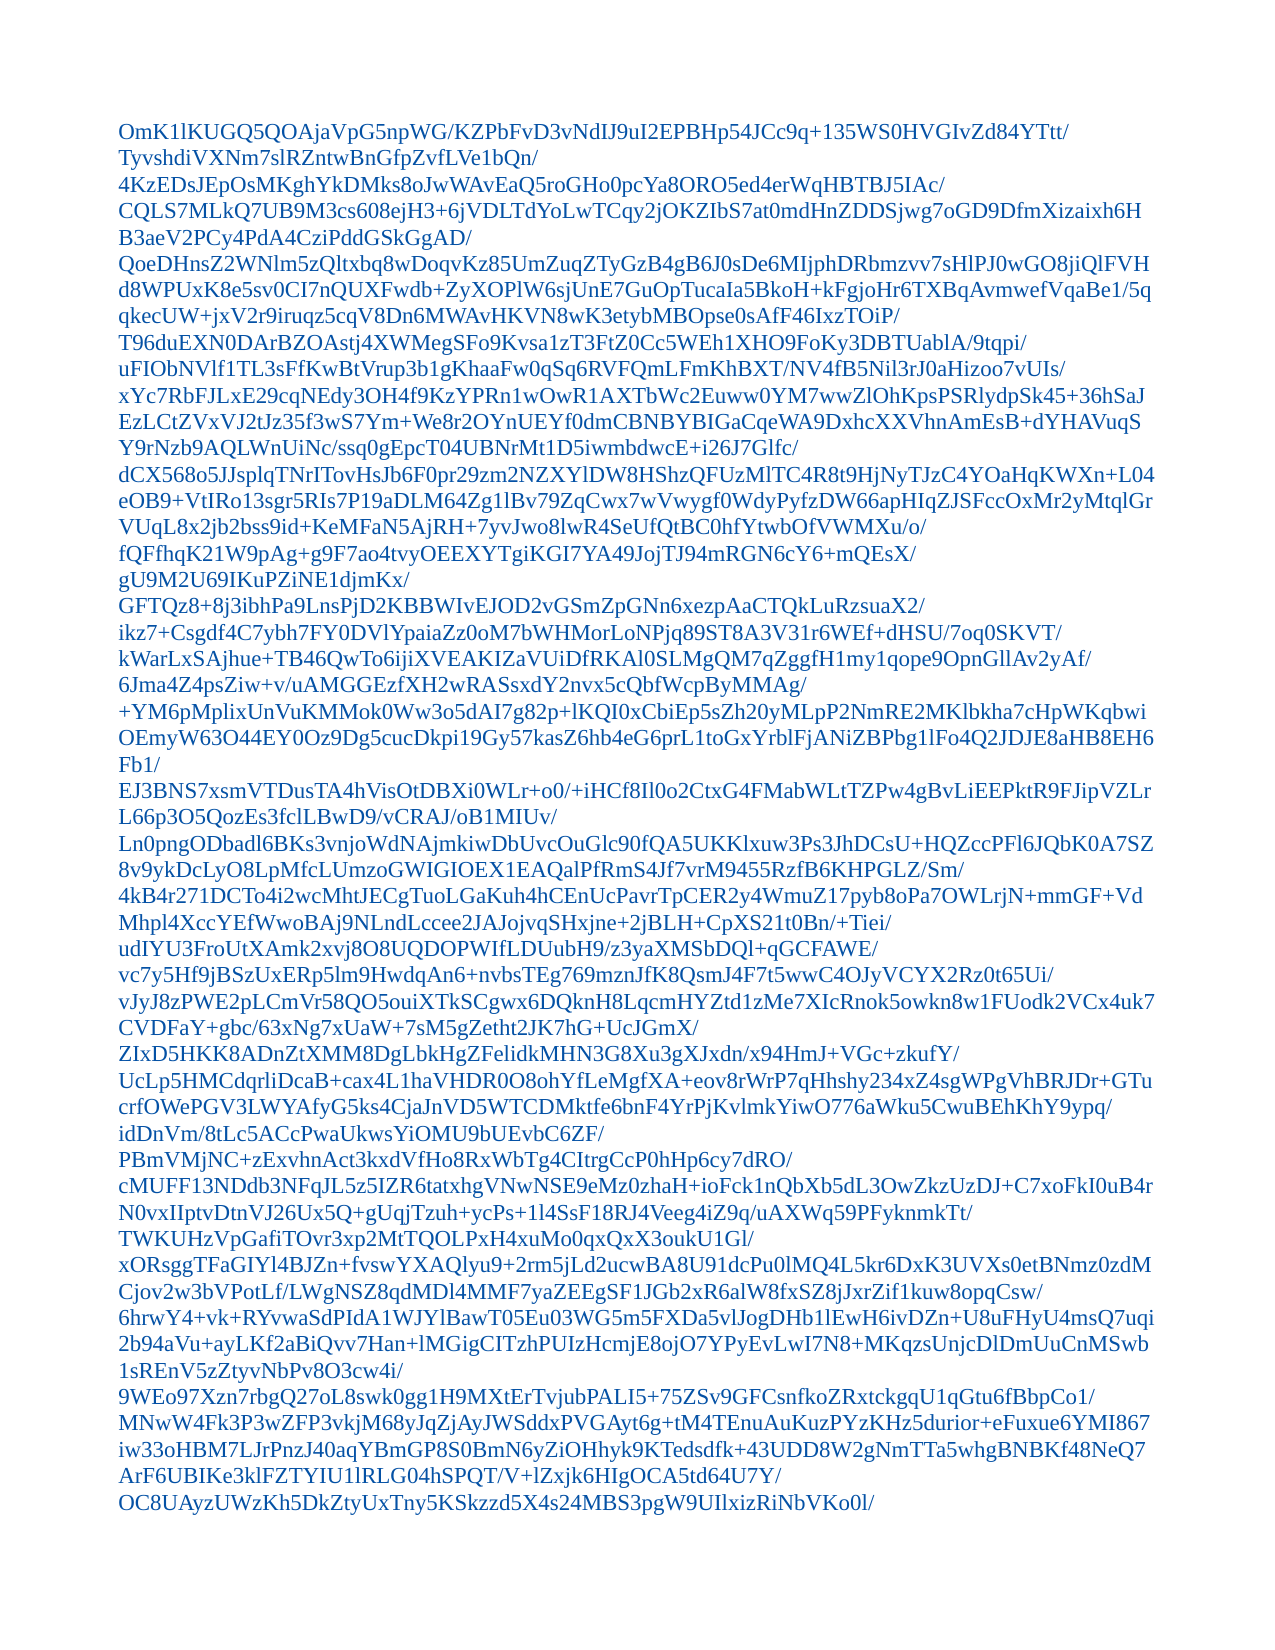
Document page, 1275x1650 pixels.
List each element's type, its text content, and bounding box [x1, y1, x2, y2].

text OmK1lKUGQ5QOAjaVpG5npWG/KZPbFvD3vNdIJ9uI2EPBHp54JCc9q+135WS0HVGIvZd84YTtt/TyvshdiVXNm7slRZntwBnGfpZvfLVe1bQn/4KzEDsJEpOsMKghYkDMks8oJwWAvEaQ5roGHo0pcYa8ORO5ed4erWqHBTBJ5IAc/CQLS7MLkQ7UB9M3cs608ejH3+6jVDLTdYoLwTCqy2jOKZIbS7at0mdHnZDDSjwg7oGD9DfmXizaixh6HB3aeV2PCy4PdA4CziPddGSkGgAD/QoeDHnsZ2WNlm5zQltxbq8wDoqvKz85UmZuqZTyGzB4gB6J0sDe6MIjphDRbmzvv7sHlPJ0wGO8jiQlFVHd8WPUxK8e5sv0CI7nQUXFwdb+ZyXOPlW6sjUnE7GuOpTucaIa5BkoH+kFgjoHr6TXBqAvmwefVqaBe1/5qqkecUW+jxV2r9iruqz5cqV8Dn6MWAvHKVN8wK3etybMBOpse0sAfF46IxzTOiP/T96duEXN0DArBZOAstj4XWMegSFo9Kvsa1zT3FtZ0Cc5WEh1XHO9FoKy3DBTUablA/9tqpi/uFIObNVlf1TL3sFfKwBtVrup3b1gKhaaFw0qSq6RVFQmLFmKhBXT/NV4fB5Nil3rJ0aHizoo7vUIs/xYc7RbFJLxE29cqNEdy3OH4f9KzYPRn1wOwR1AXTbWc2Euww0YM7wwZlOhKpsPSRlydpSk45+36hSaJEzLCtZVxVJ2tJz35f3wS7Ym+We8r2OYnUEYf0dmCBNBYBIGaCqeWA9DxhcXXVhnAmEsB+dYHAVuqSY9rNzb9AQLWnUiNc/ssq0gEpcT04UBNrMt1D5iwmbdwcE+i26J7Glfc/dCX568o5JJsplqTNrITovHsJb6F0pr29zm2NZXYlDW8HShzQFUzMlTC4R8t9HjNyTJzC4YOaHqKWXn+L04eOB9+VtIRo13sgr5RIs7P19aDLM64Zg1lBv79ZqCwx7wVwygf0WdyPyfzDW66apHIqZJSFccOxMr2yMtqlGrVUqL8x2jb2bss9id+KeMFaN5AjRH+7yvJwo8lwR4SeUfQtBC0hfYtwbOfVWMXu/o/fQFfhqK21W9pAg+g9F7ao4tvyOEEXYTgiKGI7YA49JojTJ94mRGN6cY6+mQEsX/gU9M2U69IKuPZiNE1djmKx/GFTQz8+8j3ibhPa9LnsPjD2KBBWIvEJOD2vGSmZpGNn6xezpAaCTQkLuRzsuaX2/ikz7+Csgdf4C7ybh7FY0DVlYpaiaZz0oM7bWHMorLoNPjq89ST8A3V31r6WEf+dHSU/7oq0SKVT/kWarLxSAjhue+TB46QwTo6ijiXVEAKIZaVUiDfRKAl0SLMgQM7qZggfH1my1qope9OpnGllAv2yAf/6Jma4Z4psZiw+v/uAMGGEzfXH2wRASsxdY2nvx5cQbfWcpByMMAg/+YM6pMplixUnVuKMMok0Ww3o5dAI7g82p+lKQI0xCbiEp5sZh20yMLpP2NmRE2MKlbkha7cHpWKqbwiOEmyW63O44EY0Oz9Dg5cucDkpi19Gy57kasZ6hb4eG6prL1toGxYrblFjANiZBPbg1lFo4Q2JDJE8aHB8EH6Fb1/EJ3BNS7xsmVTDusTA4hVisOtDBXi0WLr+o0/+iHCf8Il0o2CtxG4FMabWLtTZPw4gBvLiEEPktR9FJipVZLrL66p3O5QozEs3fclLBwD9/vCRAJ/oB1MIUv/Ln0pngODbadl6BKs3vnjoWdNAjmkiwDbUvcOuGlc90fQA5UKKlxuw3Ps3JhDCsU+HQZccPFl6JQbK0A7SZ8v9ykDcLyO8LpMfcLUmzoGWIGIOEX1EAQalPfRmS4Jf7vrM9455RzfB6KHPGLZ/Sm/4kB4r271DCTo4i2wcMhtJECgTuoLGaKuh4hCEnUcPavrTpCER2y4WmuZ17pyb8oPa7OWLrjN+mmGF+VdMhpl4XccYEfWwoBAj9NLndLccee2JAJojvqSHxjne+2jBLH+CpXS21t0Bn/+Tiei/udIYU3FroUtXAmk2xvj8O8UQDOPWIfLDUubH9/z3yaXMSbDQl+qGCFAWE/vc7y5Hf9jBSzUxERp5lm9HwdqAn6+nvbsTEg769mznJfK8QsmJ4F7t5wwC4OJyVCYX2Rz0t65Ui/vJyJ8zPWE2pLCmVr58QO5ouiXTkSCgwx6DQknH8LqcmHYZtd1zMe7XIcRnok5owkn8w1FUodk2VCx4uk7CVDFaY+gbc/63xNg7xUaW+7sM5gZetht2JK7hG+UcJGmX/ZIxD5HKK8ADnZtXMM8DgLbkHgZFelidkMHN3G8Xu3gXJxdn/x94HmJ+VGc+zkufY/UcLp5HMCdqrliDcaB+cax4L1haVHDR0O8ohYfLeMgfXA+eov8rWrP7qHhshy234xZ4sgWPgVhBRJDr+GTucrfOWePGV3LWYAfyG5ks4CjaJnVD5WTCDMktfe6bnF4YrPjKvlmkYiwO776aWku5CwuBEhKhY9ypq/idDnVm/8tLc5ACcPwaUkwsYiOMU9bUEvbC6ZF/PBmVMjNC+zExvhnAct3kxdVfHo8RxWbTg4CItrgCcP0hHp6cy7dRO/cMUFF13NDdb3NFqJL5z5IZR6tatxhgVNwNSE9eMz0zhaH+ioFck1nQbXb5dL3OwZkzUzDJ+C7xoFkI0uB4rN0vxIIptvDtnVJ26Ux5Q+gUqjTzuh+ycPs+1l4SsF18RJ4Veeg4iZ9q/uAXWq59PFyknmkTt/TWKUHzVpGafiTOvr3xp2MtTQOLPxH4xuMo0qxQxX3oukU1Gl/xORsggTFaGIYl4BJZn+fvswYXAQlyu9+2rm5jLd2ucwBA8U91dcPu0lMQ4L5kr6DxK3UVXs0etBNmz0zdMCjov2w3bVPotLf/LWgNSZ8qdMDl4MMF7yaZEEgSF1JGb2xR6alW8fxSZ8jJxrZif1kuw8opqCsw/6hrwY4+vk+RYvwaSdPIdA1WJYlBawT05Eu03WG5m5FXDa5vlJogDHb1lEwH6ivDZn+U8uFHyU4msQ7uqi2b94aVu+ayLKf2aBiQvv7Han+lMGigCITzhPUIzHcmjE8ojO7YPyEvLwI7N8+MKqzsUnjcDlDmUuCnMSwb1sREnV5zZtyvNbPv8O3cw4i/9WEo97Xzn7rbgQ27oL8swk0gg1H9MXtErTvjubPALI5+75ZSv9GFCsnfkoZRxtckgqU1qGtu6fBbpCo1/MNwW4Fk3P3wZFP3vkjM68yJqZjAyJWSddxPVGAyt6g+tM4TEnuAuKuzPYzKHz5durior+eFuxue6YMI867iw33oHBM7LJrPnzJ40aqYBmGP8S0BmN6yZiOHhyk9KTedsdfk+43UDD8W2gNmTTa5whgBNBKf48NeQ7ArF6UBIKe3klFZTYIU1lRLG04hSPQT/V+lZxjk6HIgOCA5td64U7Y/OC8UAyzUWzKh5DkZtyUxTny5KSkzzd5X4s24MBS3pgW9UIlxizRiNbVKo0l/ [118, 118, 1157, 1515]
